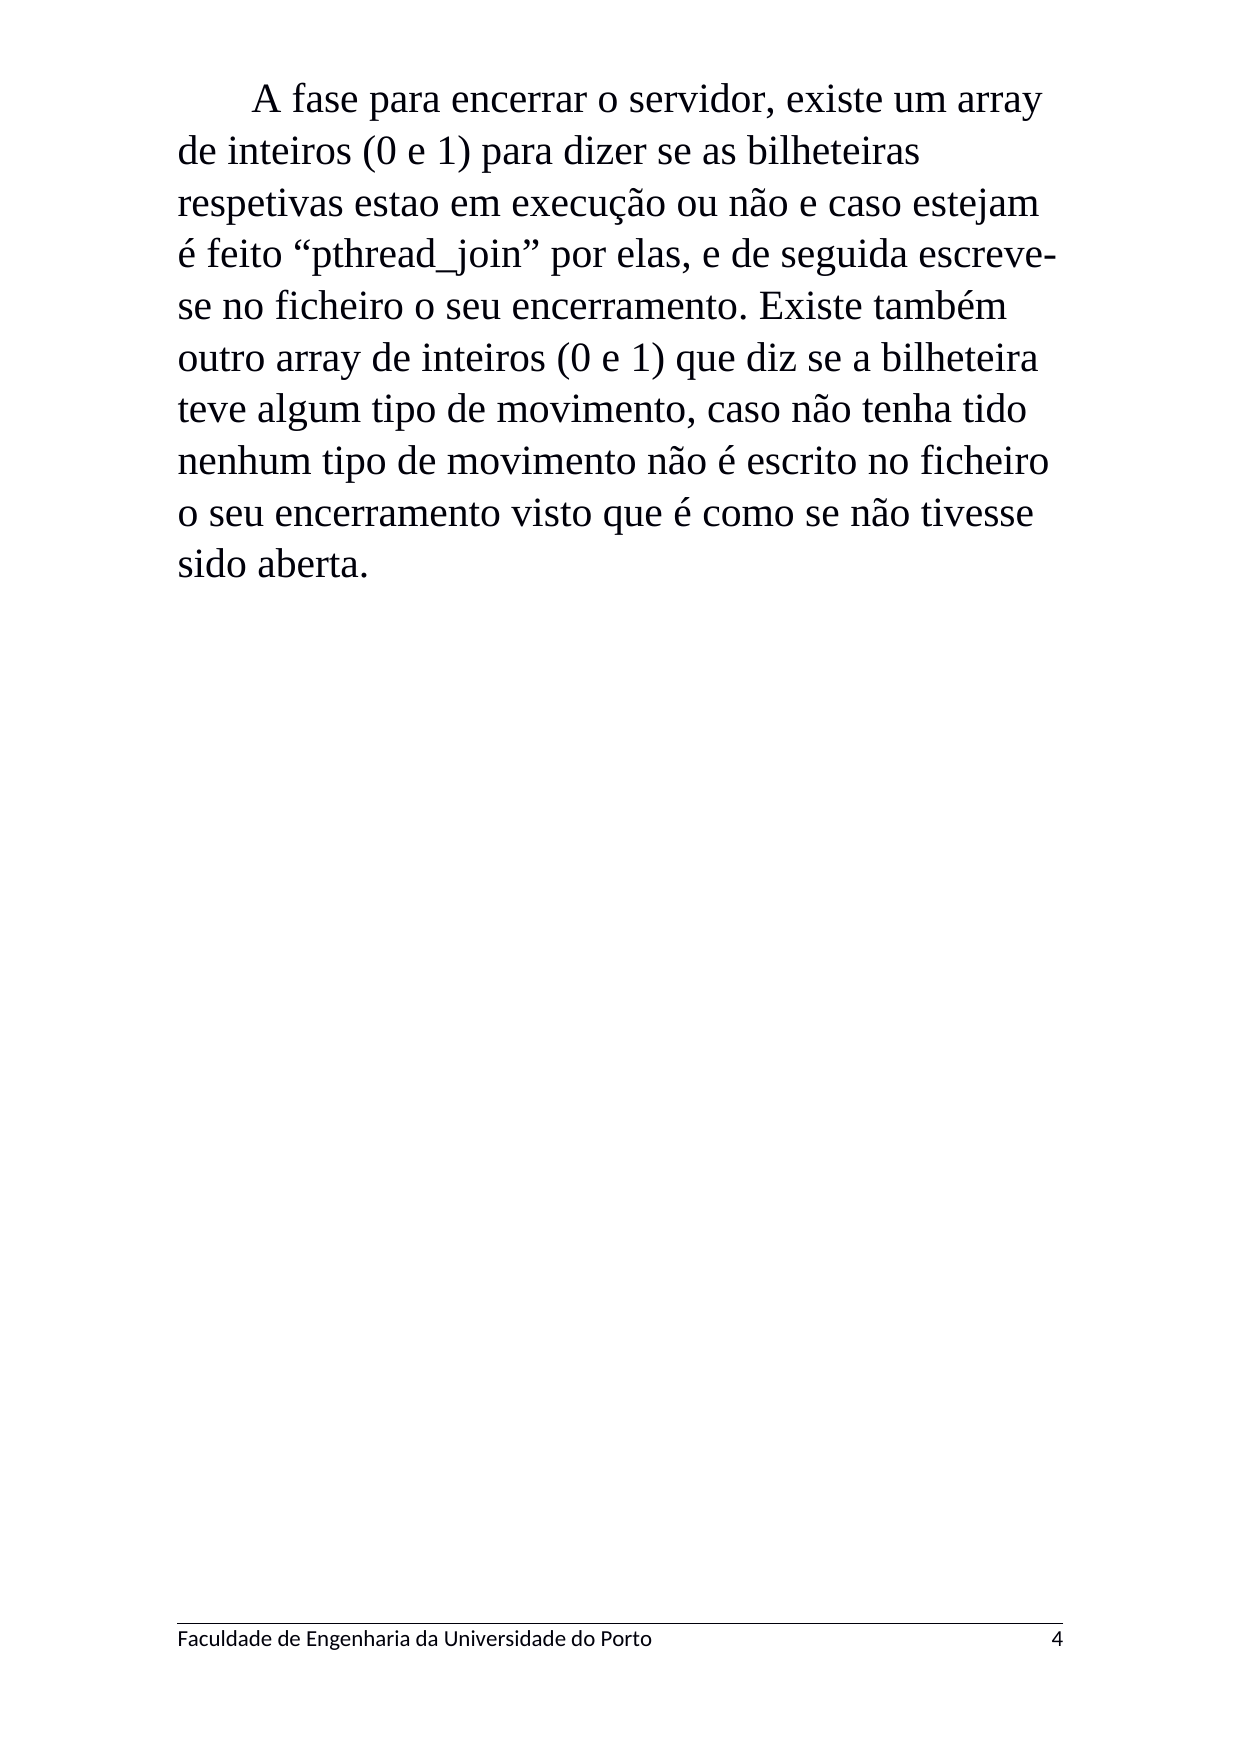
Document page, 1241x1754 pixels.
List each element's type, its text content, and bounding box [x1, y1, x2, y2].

text A fase para encerrar o servidor, existe um array de inteiros (0 e 1) para dizer se as bilheteiras respetivas estao em execução ou não e caso estejam é feito “pthread_join” por elas, e de seguida escreve-se no ficheiro o seu encerramento. Existe também outro array de inteiros (0 e 1) que diz se a bilheteira teve algum tipo de movimento, caso não tenha tido nenhum tipo de movimento não é escrito no ficheiro o seu encerramento visto que é como se não tivesse sido aberta. [177, 74, 1063, 587]
